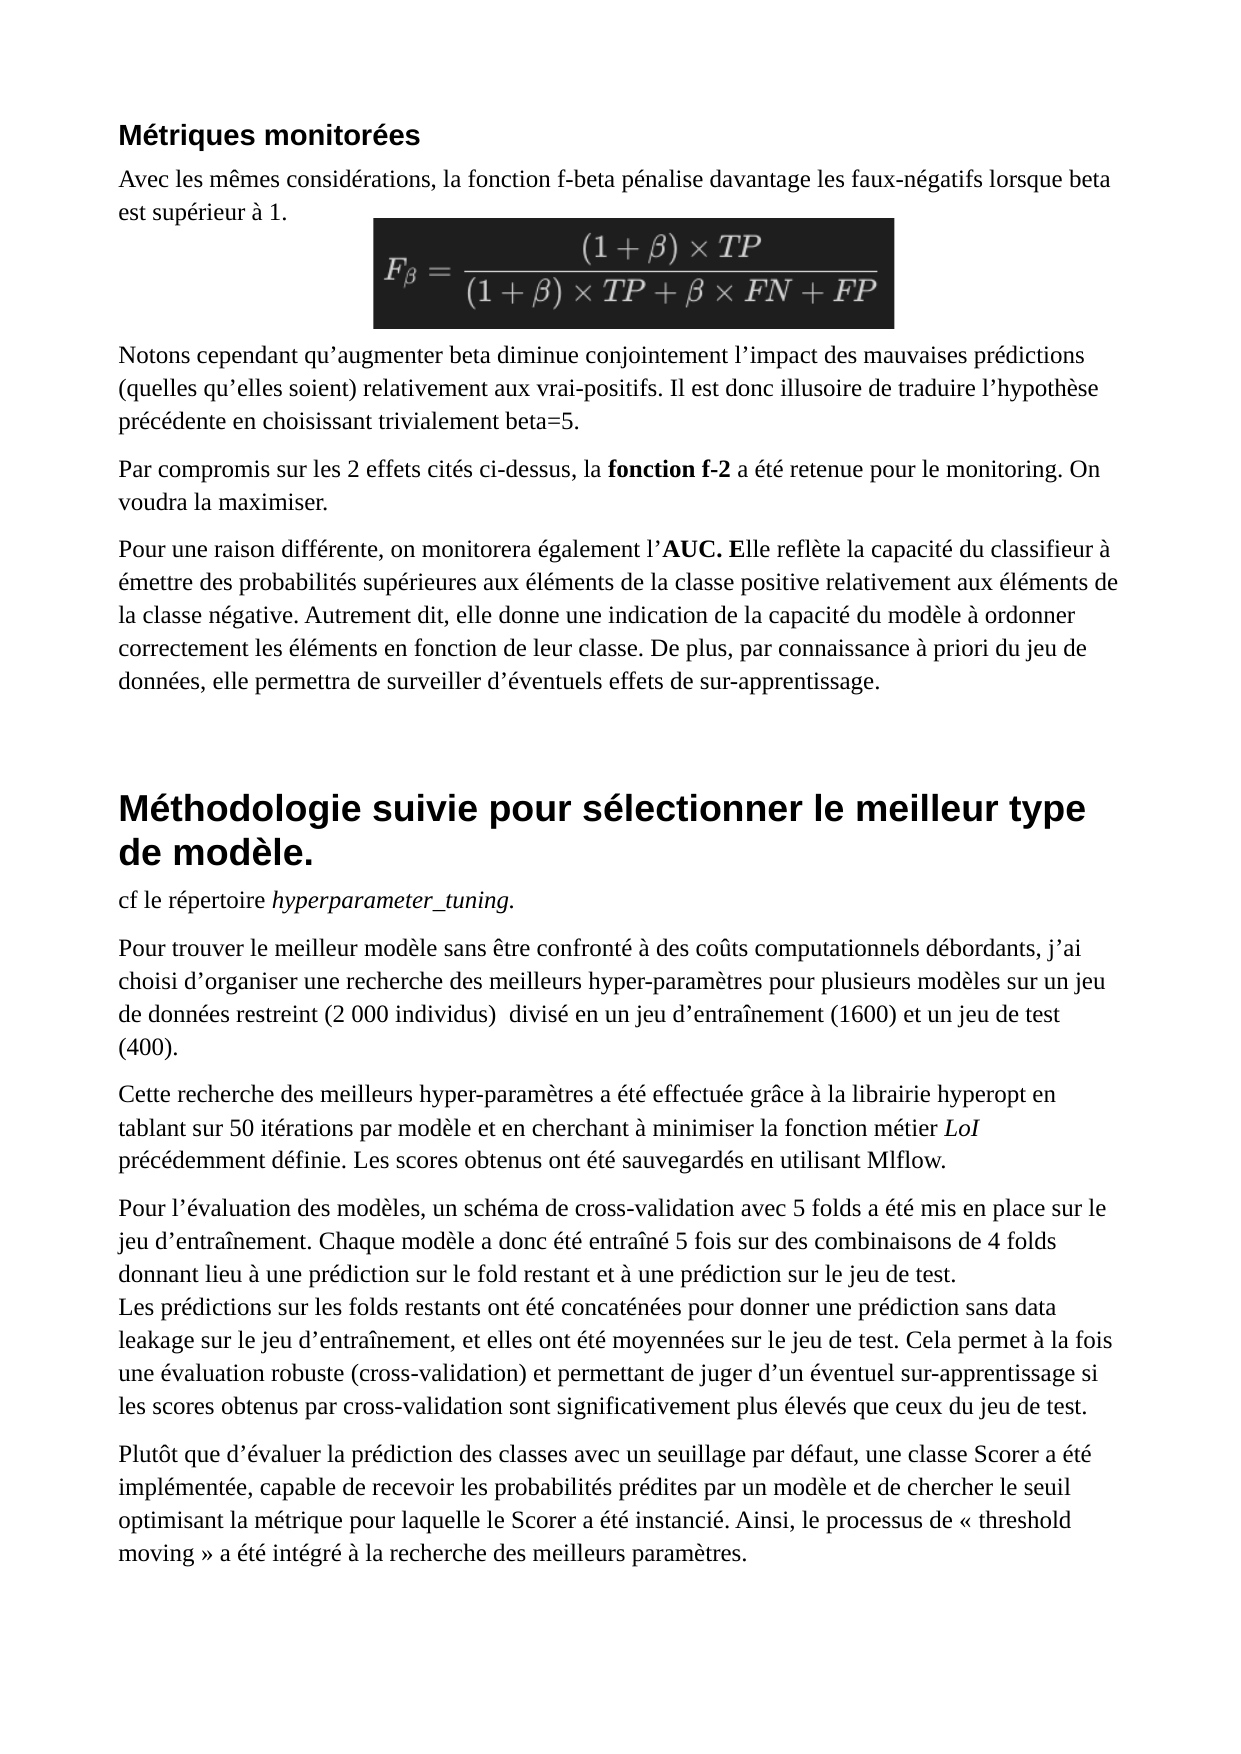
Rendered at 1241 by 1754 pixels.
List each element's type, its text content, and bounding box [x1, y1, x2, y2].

text Cette recherche des meilleurs hyper-paramètres a été effectuée grâce à la librairie hyperopt en tablant sur 50 itérations par modèle et en cherchant à minimiser la fonction métier LoI précédemment définie. Les scores obtenus ont été sauvegardés en utilisant Mlflow. [118, 1079, 1122, 1174]
text Pour trouver le meilleur modèle sans être confronté à des coûts computationnels débordants, j’ai choisi d’organiser une recherche des meilleurs hyper-paramètres pour plusieurs modèles sur un jeu de données restreint (2 000 individus) divisé en un jeu d’entraînement (1600) et un jeu de test (400). [118, 933, 1122, 1061]
picture [373, 218, 895, 329]
subtitle Métriques monitorées [118, 118, 1122, 152]
text Notons cependant qu’augmenter beta diminue conjointement l’impact des mauvaises prédictions (quelles qu’elles soient) relativement aux vrai-positifs. Il est donc illusoire de traduire l’hypothèse précédente en choisissant trivialement beta=5. [118, 340, 1122, 435]
text Avec les mêmes considérations, la fonction f-beta pénalise davantage les faux-négatifs lorsque beta est supérieur à 1. [118, 164, 1122, 226]
text Par compromis sur les 2 effets cités ci-dessus, la fonction f-2 a été retenue pour le monitoring. On voudra la maximiser. [118, 454, 1122, 515]
text Pour une raison différente, on monitorera également l’AUC. Elle reflète la capacité du classifieur à émettre des probabilités supérieures aux éléments de la classe positive relativement aux éléments de la classe négative. Autrement dit, elle donne une indication de la capacité du modèle à ordonner correctement les éléments en fonction de leur classe. De plus, par connaissance à priori du jeu de données, elle permettra de surveiller d’éventuels effets de sur-apprentissage. [118, 534, 1122, 695]
subtitle Méthodologie suivie pour sélectionner le meilleur type de modèle. [118, 787, 1122, 873]
text Plutôt que d’évaluer la prédiction des classes avec un seuillage par défaut, une classe Scorer a été implémentée, capable de recevoir les probabilités prédites par un modèle et de chercher le seuil optimisant la métrique pour laquelle le Scorer a été instancié. Ainsi, le processus de « threshold moving » a été intégré à la recherche des meilleurs paramètres. [118, 1439, 1122, 1567]
text cf le répertoire hyperparameter_tuning. [118, 885, 1122, 914]
text Pour l’évaluation des modèles, un schéma de cross-validation avec 5 folds a été mis en place sur le jeu d’entraînement. Chaque modèle a donc été entraîné 5 fois sur des combinaisons de 4 folds donnant lieu à une prédiction sur le fold restant et à une prédiction sur le jeu de test. Les prédictions sur les folds restants ont été concaténées pour donner une prédiction sans data leakage sur le jeu d’entraînement, et elles ont été moyennées sur le jeu de test. Cela permet à la fois une évaluation robuste (cross-validation) et permettant de juger d’un éventuel sur-apprentissage si les scores obtenus par cross-validation sont significativement plus élevés que ceux du jeu de test. [118, 1193, 1122, 1420]
